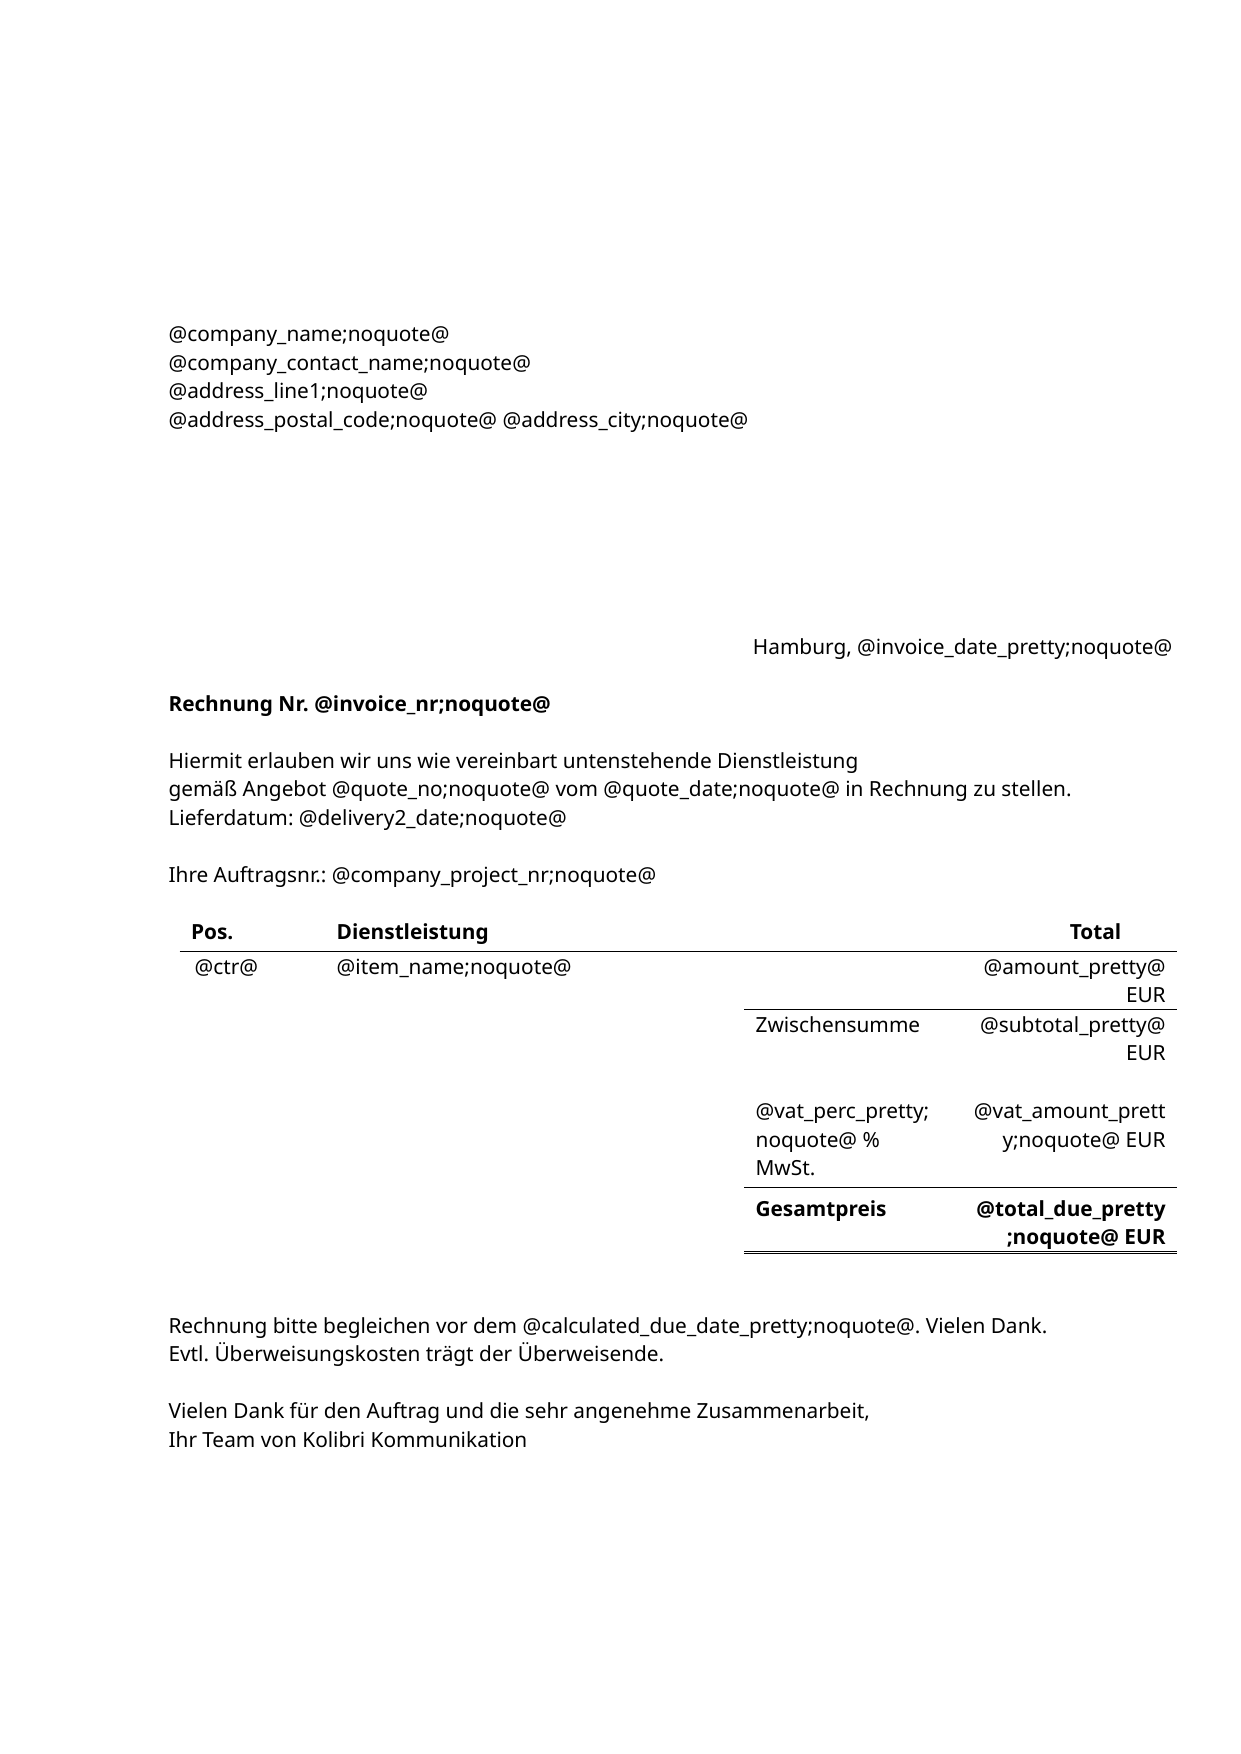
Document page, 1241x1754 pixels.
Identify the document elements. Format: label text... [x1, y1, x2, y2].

table_header Dienstleistung [318, 917, 744, 951]
text Hiermit erlauben wir uns wie vereinbart untenstehende Dienstleistung [168, 746, 1092, 774]
table_cell @amount_pretty@ EUR [948, 952, 1177, 1009]
text Ihr Team von Kolibri Kommunikation [168, 1425, 1092, 1453]
table_cell @vat_perc_pretty;noquote@ % MwSt. [744, 1096, 947, 1187]
table_cell @total_due_pretty;noquote@ EUR [948, 1188, 1177, 1251]
text Hamburg, @invoice_date_pretty;noquote@ [168, 632, 1172, 661]
text Rechnung bitte begleichen vor dem @calculated_due_date_pretty;noquote@. Vielen Dank. [168, 1311, 1092, 1339]
text Vielen Dank für den Auftrag und die sehr angenehme Zusammenarbeit, [168, 1396, 1092, 1425]
table_cell @subtotal_pretty@ EUR [948, 1010, 1177, 1096]
text @company_name;noquote@ [168, 319, 1092, 348]
table_header Preis [744, 917, 947, 951]
text Rechnung Nr. @invoice_nr;noquote@ [168, 689, 1092, 718]
table_cell @price_per_unit@ EUR [744, 952, 947, 1009]
table_cell Gesamtpreis [744, 1188, 947, 1251]
text Ihre Auftragsnr.: @company_project_nr;noquote@ [168, 860, 1092, 888]
text Lieferdatum: @delivery2_date;noquote@ [168, 803, 1092, 831]
text @address_line1;noquote@ [168, 376, 1092, 405]
table_cell @ctr@ [180, 952, 312, 1009]
text Evtl. Überweisungskosten trägt der Überweisende. [168, 1339, 1092, 1368]
table_header Pos. [180, 917, 312, 951]
table_cell @item_name;noquote@ [318, 952, 744, 1009]
text @address_postal_code;noquote@ @address_city;noquote@ [168, 405, 1092, 433]
text gemäß Angebot @quote_no;noquote@ vom @quote_date;noquote@ in Rechnung zu stellen. [168, 774, 1092, 803]
table_header Anzahl [313, 917, 318, 951]
table_cell @vat_amount_pretty;noquote@ EUR [948, 1096, 1177, 1187]
table_cell [180, 1009, 744, 1251]
table_cell Zwischensumme [744, 1010, 947, 1096]
table_header Total [948, 917, 1177, 951]
text @company_contact_name;noquote@ [168, 348, 1092, 376]
